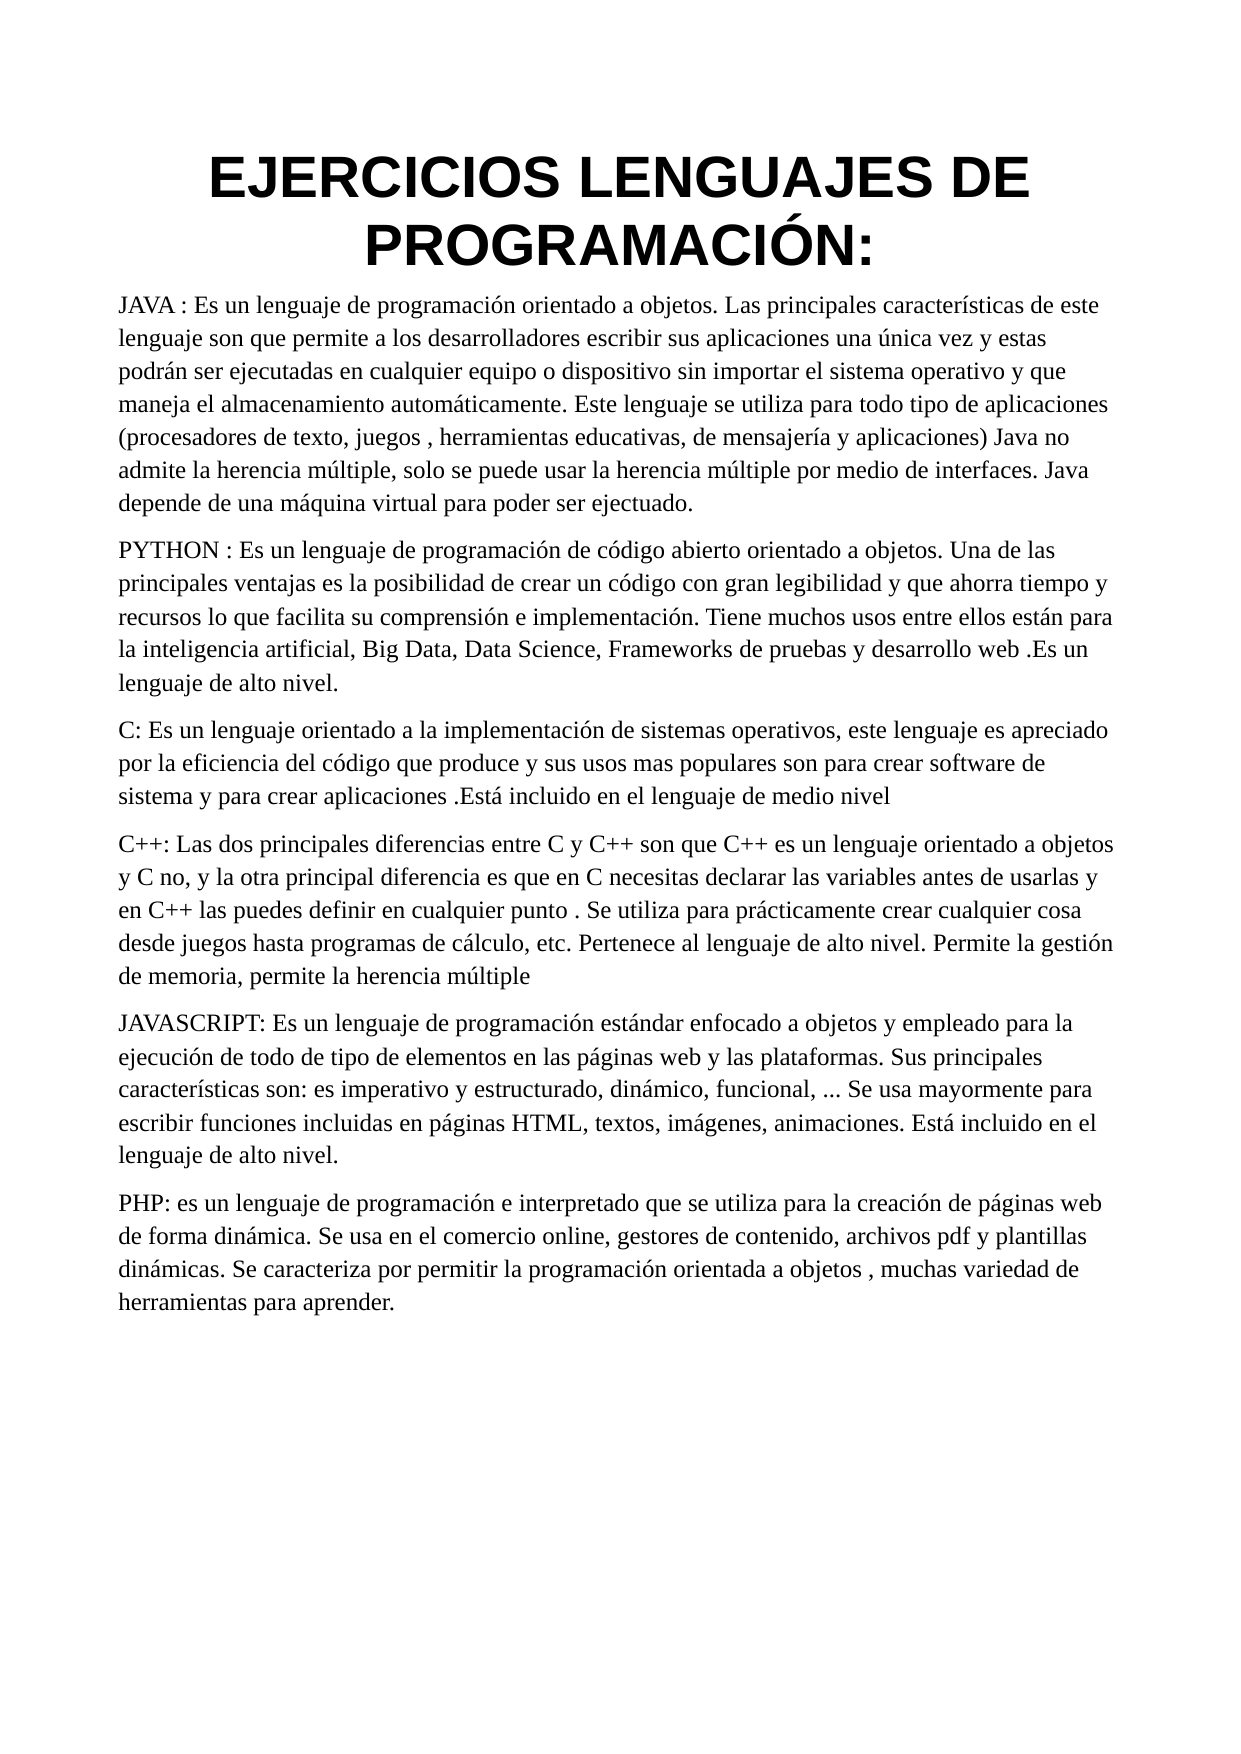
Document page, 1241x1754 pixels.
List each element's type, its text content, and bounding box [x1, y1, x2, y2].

text JAVASCRIPT: Es un lenguaje de programación estándar enfocado a objetos y empleado para la ejecución de todo de tipo de elementos en las páginas web y las plataformas. Sus principales características son: es imperativo y estructurado, dinámico, funcional, ... Se usa mayormente para escribir funciones incluidas en páginas HTML, textos, imágenes, animaciones. Está incluido en el lenguaje de alto nivel. [118, 1008, 1122, 1169]
text PYTHON : Es un lenguaje de programación de código abierto orientado a objetos. Una de las principales ventajas es la posibilidad de crear un código con gran legibilidad y que ahorra tiempo y recursos lo que facilita su comprensión e implementación. Tiene muchos usos entre ellos están para la inteligencia artificial, Big Data, Data Science, Frameworks de pruebas y desarrollo web .Es un lenguaje de alto nivel. [118, 536, 1122, 696]
text C++: Las dos principales diferencias entre C y C++ son que C++ es un lenguaje orientado a objetos y C no, y la otra principal diferencia es que en C necesitas declarar las variables antes de usarlas y en C++ las puedes definir en cualquier punto . Se utiliza para prácticamente crear cualquier cosa desde juegos hasta programas de cálculo, etc. Pertenece al lenguaje de alto nivel. Permite la gestión de memoria, permite la herencia múltiple [118, 829, 1122, 990]
text PHP: es un lenguaje de programación e interpretado que se utiliza para la creación de páginas web de forma dinámica. Se usa en el comercio online, gestores de contenido, archivos pdf y plantillas dinámicas. Se caracteriza por permitir la programación orientada a objetos , muchas variedad de herramientas para aprender. [118, 1188, 1122, 1316]
text JAVA : Es un lenguaje de programación orientado a objetos. Las principales características de este lenguaje son que permite a los desarrolladores escribir sus aplicaciones una única vez y estas podrán ser ejecutadas en cualquier equipo o dispositivo sin importar el sistema operativo y que maneja el almacenamiento automáticamente. Este lenguaje se utiliza para todo tipo de aplicaciones (procesadores de texto, juegos , herramientas educativas, de mensajería y aplicaciones) Java no admite la herencia múltiple, solo se puede usar la herencia múltiple por medio de interfaces. Java depende de una máquina virtual para poder ser ejectuado. [118, 290, 1122, 517]
title EJERCICIOS LENGUAJES DE PROGRAMACIÓN: [118, 143, 1122, 277]
text C: Es un lenguaje orientado a la implementación de sistemas operativos, este lenguaje es apreciado por la eficiencia del código que produce y sus usos mas populares son para crear software de sistema y para crear aplicaciones .Está incluido en el lenguaje de medio nivel [118, 715, 1122, 810]
